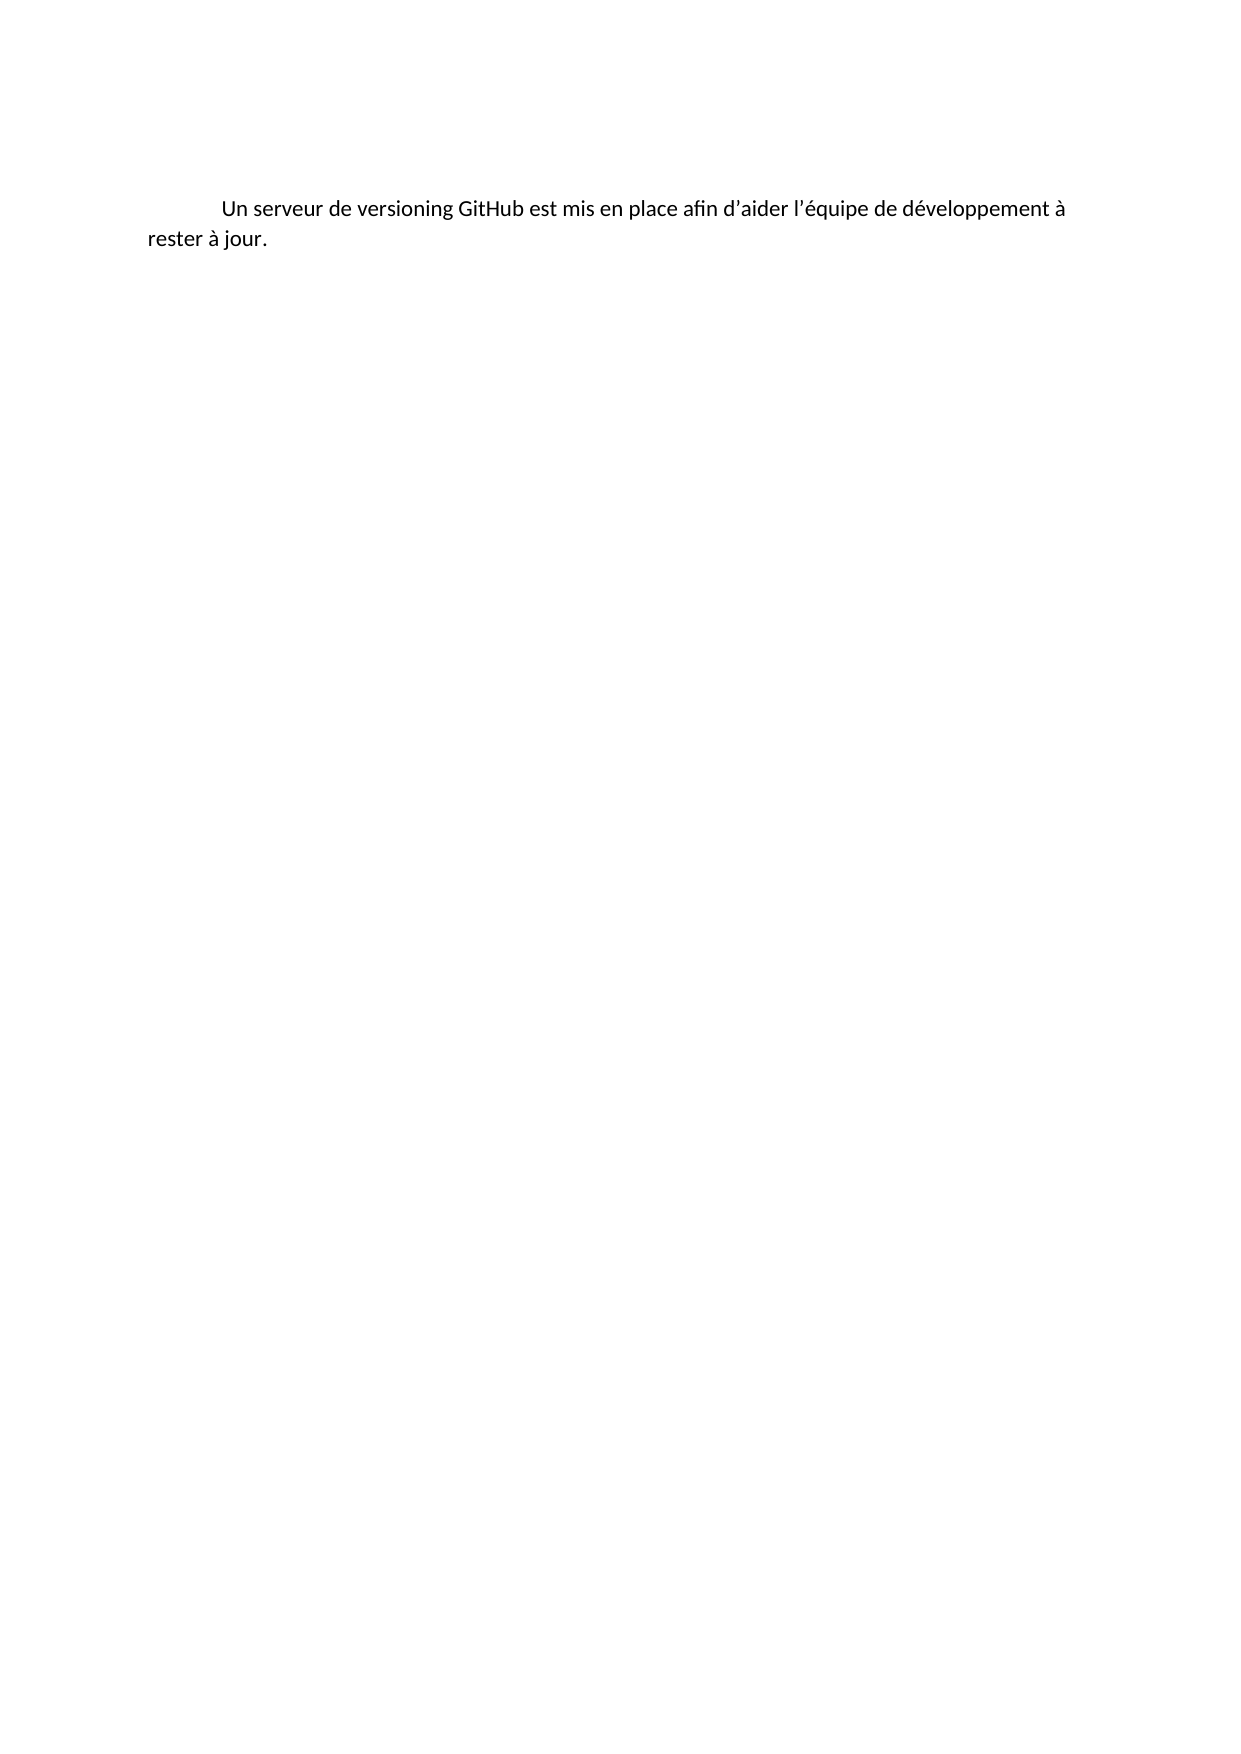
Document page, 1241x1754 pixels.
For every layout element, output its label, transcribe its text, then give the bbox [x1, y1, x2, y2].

text Un serveur de versioning GitHub est mis en place afin d’aider l’équipe de développement à rester à jour. [148, 194, 1093, 252]
